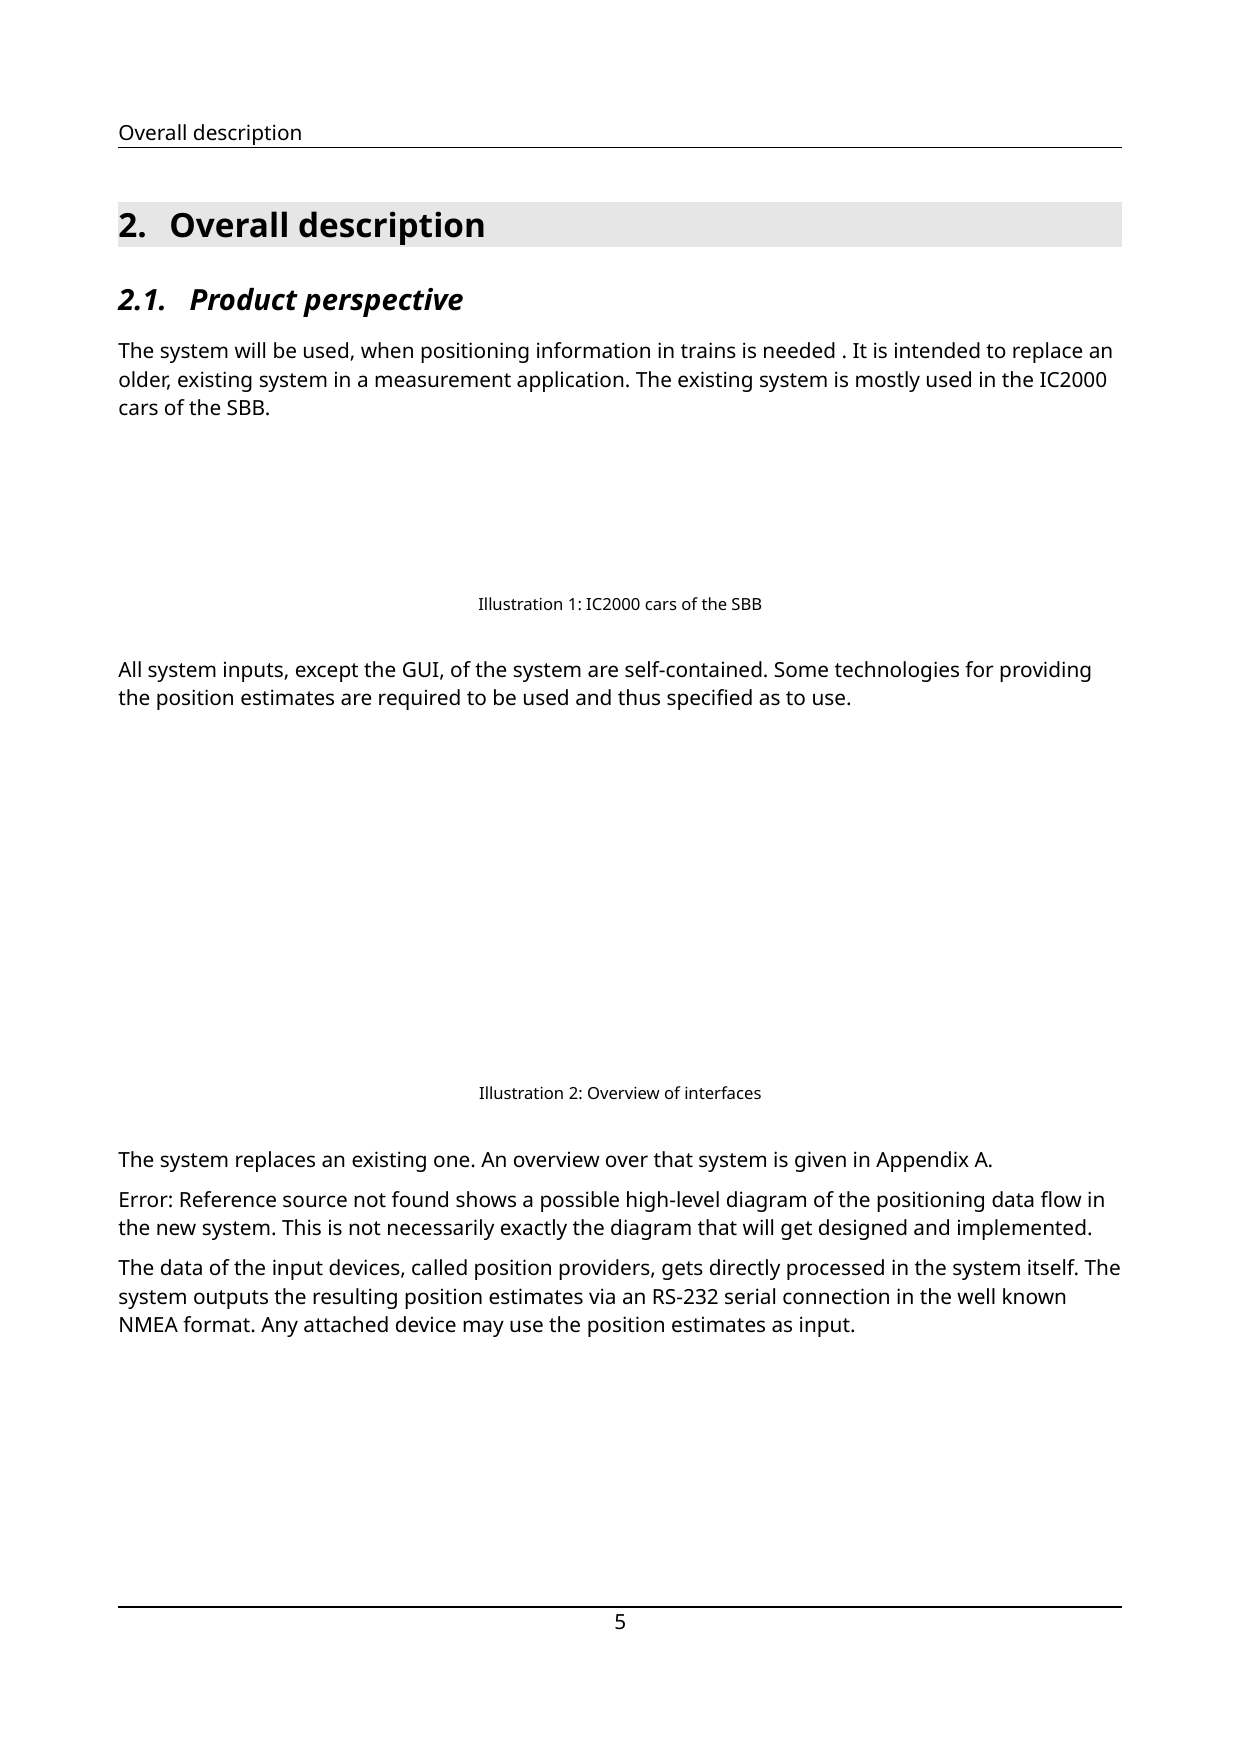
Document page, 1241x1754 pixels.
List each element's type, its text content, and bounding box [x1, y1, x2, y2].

text The system will be used, when positioning information in trains is needed . It is intended to replace an older, existing system in a measurement application. The existing system is mostly used in the IC2000 cars of the SBB. [118, 336, 1122, 422]
text Illustration 1: IC2000 cars of the SBB [118, 439, 1122, 615]
subtitle Overall description [118, 202, 1122, 247]
subtitle Product perspective [118, 279, 1122, 318]
text Illustration 8 shows a possible high-level diagram of the positioning data flow in the new system. This is not necessarily exactly the diagram that will get designed and implemented. [118, 1185, 1122, 1242]
text Illustration 2: Overview of interfaces [118, 729, 1122, 1104]
text The system replaces an existing one. An overview over that system is given in Appendix A. [118, 1145, 1122, 1173]
text The data of the input devices, called position providers, gets directly processed in the system itself. The system outputs the resulting position estimates via an RS-232 serial connection in the well known NMEA format. Any attached device may use the position estimates as input. [118, 1253, 1122, 1339]
text All system inputs, except the GUI, of the system are self-contained. Some technologies for providing the position estimates are required to be used and thus specified as to use. [118, 655, 1122, 712]
